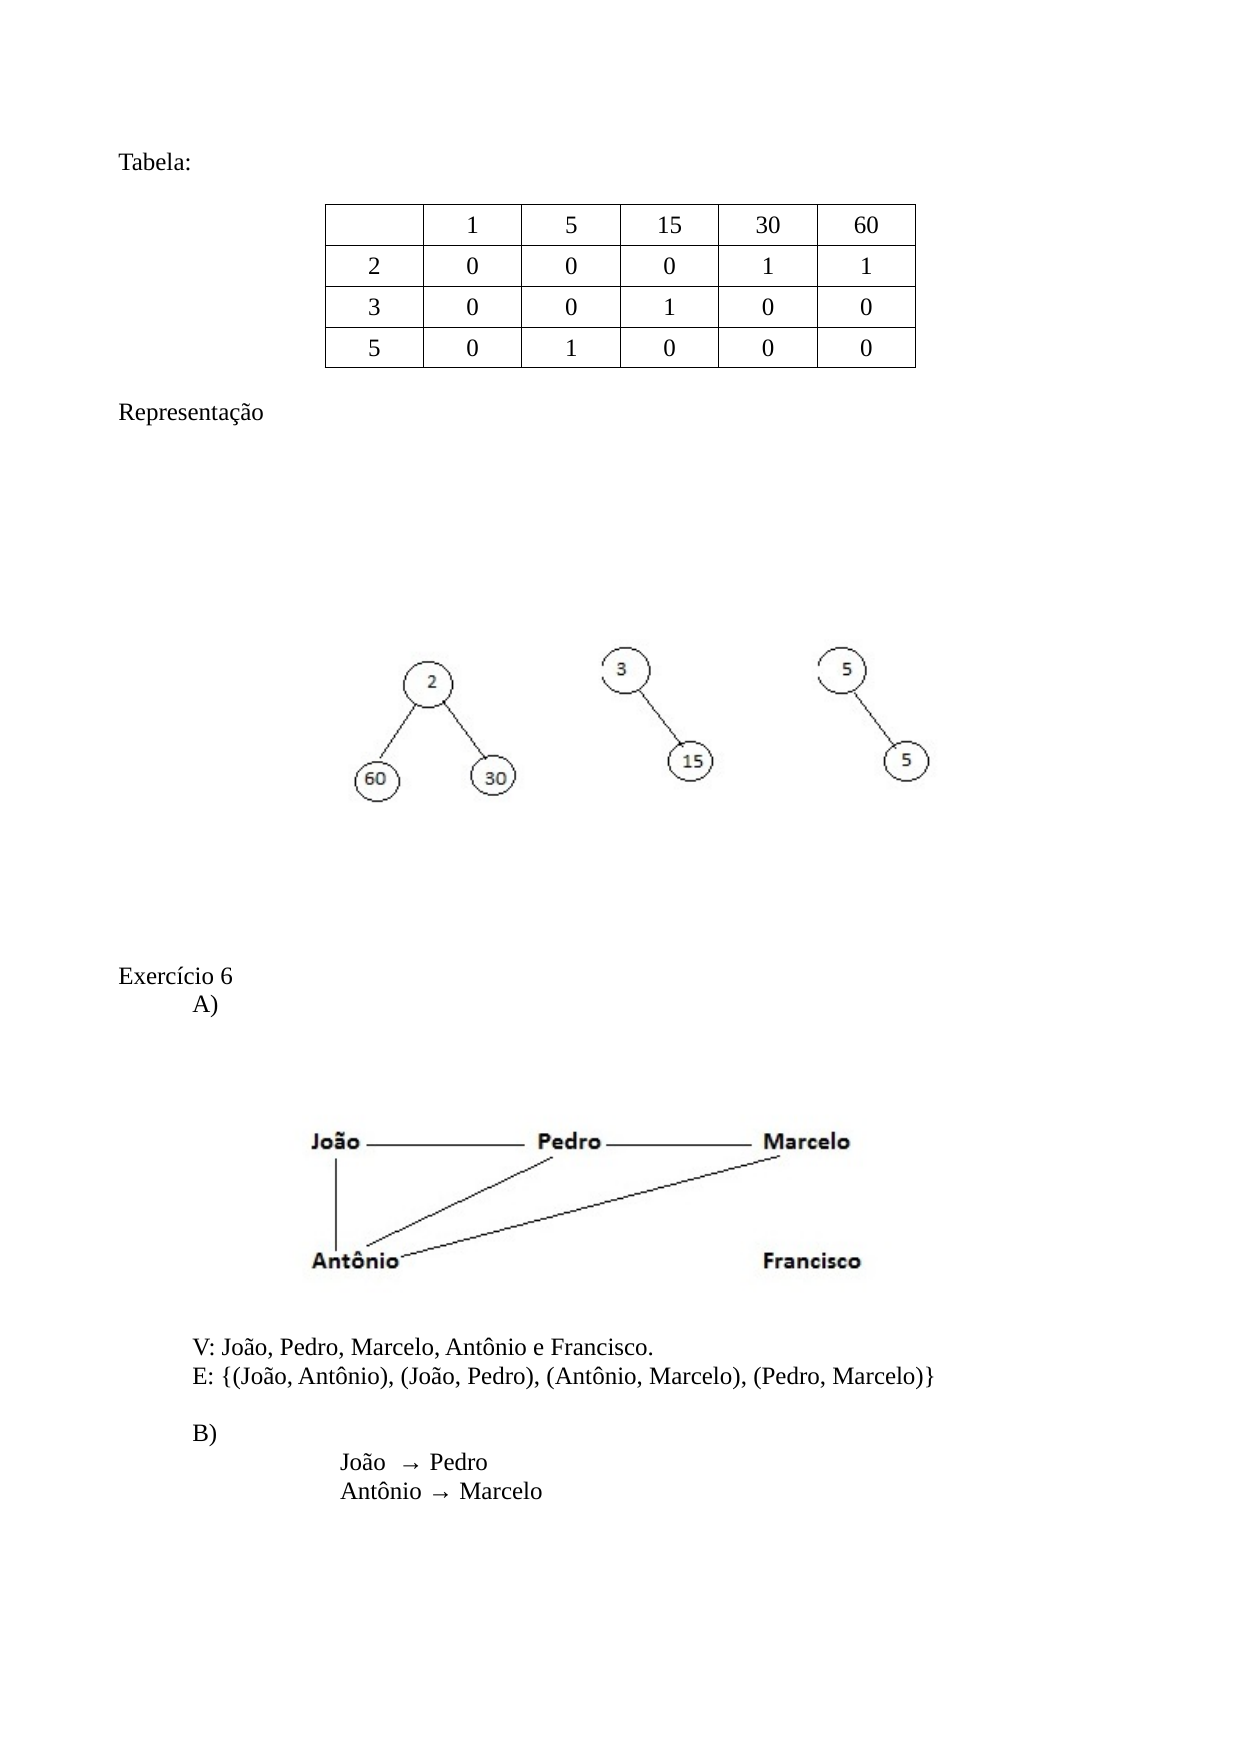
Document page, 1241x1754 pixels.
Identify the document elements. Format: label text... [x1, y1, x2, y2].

table_cell 0 [818, 328, 915, 367]
text E: {(João, Antônio), (João, Pedro), (Antônio, Marcelo), (Pedro, Marcelo)} [118, 1361, 1122, 1390]
table_cell 0 [621, 328, 718, 367]
table_cell 3 [326, 287, 423, 327]
table_header 30 [719, 205, 817, 245]
text Representação [118, 397, 1122, 425]
text Tabela: [118, 147, 1122, 176]
table_header 5 [522, 205, 620, 245]
table_cell 0 [719, 287, 817, 327]
text B) [118, 1418, 1122, 1447]
table_cell 1 [719, 246, 817, 286]
table_cell 0 [424, 287, 521, 327]
table_cell 0 [522, 246, 620, 286]
table_header 15 [621, 205, 718, 245]
text V: João, Pedro, Marcelo, Antônio e Francisco. [118, 1332, 1122, 1361]
text Exercício 6 [118, 961, 1122, 989]
table_cell 1 [621, 287, 718, 327]
text Antônio → Marcelo [118, 1476, 1122, 1505]
table_cell 0 [621, 246, 718, 286]
table_cell 0 [424, 246, 521, 286]
text A) [118, 989, 1122, 1018]
table_header 60 [818, 205, 915, 245]
table_cell 1 [522, 328, 620, 367]
table_cell 1 [818, 246, 915, 286]
table_header 1 [424, 205, 521, 245]
table_cell 5 [326, 328, 423, 367]
table_cell 0 [522, 287, 620, 327]
table_cell 0 [818, 287, 915, 327]
text João → Pedro [118, 1447, 1122, 1476]
table_cell 2 [326, 246, 423, 286]
table_cell 0 [424, 328, 521, 367]
table_cell 0 [719, 328, 817, 367]
table_header [326, 205, 423, 245]
